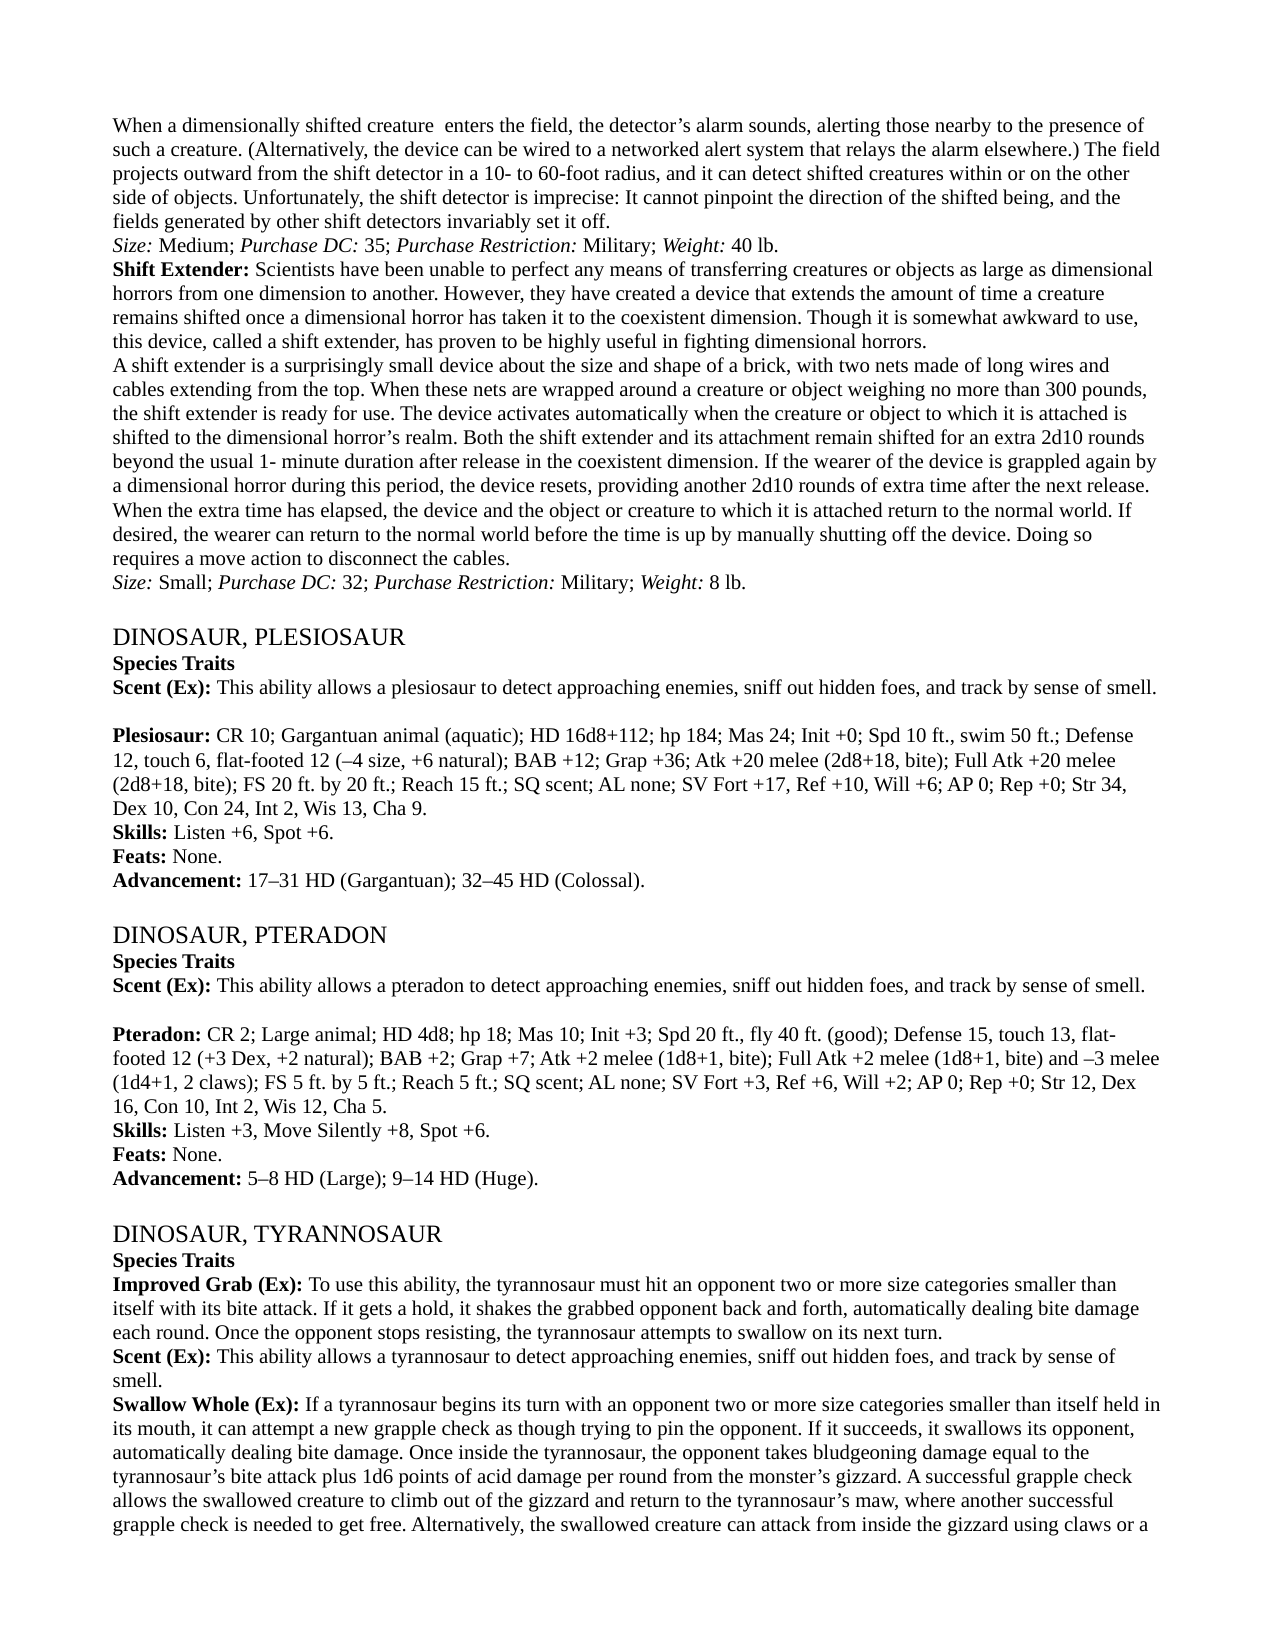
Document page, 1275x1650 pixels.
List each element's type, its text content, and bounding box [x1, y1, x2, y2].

text Skills: Listen +3, Move Silently +8, Spot +6. [112, 1118, 1162, 1142]
text Size: Small; Purchase DC: 32; Purchase Restriction: Military; Weight: 8 lb. [112, 570, 1162, 594]
text Scent (Ex): This ability allows a plesiosaur to detect approaching enemies, sniff out hidden foes, and track by sense of smell. [112, 675, 1162, 699]
text Swallow Whole (Ex): If a tyrannosaur begins its turn with an opponent two or more size categories smaller than itself held in its mouth, it can attempt a new grapple check as though trying to pin the opponent. If it succeeds, it swallows its opponent, automatically dealing bite damage. Once inside the tyrannosaur, the opponent takes bludgeoning damage equal to the tyrannosaur’s bite attack plus 1d6 points of acid damage per round from the monster’s gizzard. A successful grapple check allows the swallowed creature to climb out of the gizzard and return to the tyrannosaur’s maw, where another successful grapple check is needed to get free. Alternatively, the swallowed creature can attack from inside the gizzard using claws or a [112, 1392, 1162, 1536]
text Feats: None. [112, 844, 1162, 868]
text DINOSAUR, PLESIOSAUR [112, 622, 1162, 651]
text Scent (Ex): This ability allows a pteradon to detect approaching enemies, sniff out hidden foes, and track by sense of smell. [112, 973, 1162, 997]
text Improved Grab (Ex): To use this ability, the tyrannosaur must hit an opponent two or more size categories smaller than itself with its bite attack. If it gets a hold, it shakes the grabbed opponent back and forth, automatically dealing bite damage each round. Once the opponent stops resisting, the tyrannosaur attempts to swallow on its next turn. [112, 1272, 1162, 1344]
subtitle Species Traits [112, 651, 1162, 675]
text Feats: None. [112, 1142, 1162, 1166]
text Advancement: 5–8 HD (Large); 9–14 HD (Huge). [112, 1166, 1162, 1190]
subtitle Species Traits [112, 949, 1162, 973]
text Plesiosaur: CR 10; Gargantuan animal (aquatic); HD 16d8+112; hp 184; Mas 24; Init +0; Spd 10 ft., swim 50 ft.; Defense 12, touch 6, flat-footed 12 (–4 size, +6 natural); BAB +12; Grap +36; Atk +20 melee (2d8+18, bite); Full Atk +20 melee (2d8+18, bite); FS 20 ft. by 20 ft.; Reach 15 ft.; SQ scent; AL none; SV Fort +17, Ref +10, Will +6; AP 0; Rep +0; Str 34, Dex 10, Con 24, Int 2, Wis 13, Cha 9. [112, 723, 1162, 820]
text DINOSAUR, PTERADON [112, 921, 1162, 949]
text A shift extender is a surprisingly small device about the size and shape of a brick, with two nets made of long wires and cables extending from the top. When these nets are wrapped around a creature or object weighing no more than 300 pounds, the shift extender is ready for use. The device activates automatically when the creature or object to which it is attached is shifted to the dimensional horror’s realm. Both the shift extender and its attachment remain shifted for an extra 2d10 rounds beyond the usual 1- minute duration after release in the coexistent dimension. If the wearer of the device is grappled again by a dimensional horror during this period, the device resets, providing another 2d10 rounds of extra time after the next release. When the extra time has elapsed, the device and the object or creature to which it is attached return to the normal world. If desired, the wearer can return to the normal world before the time is up by manually shutting off the device. Doing so requires a move action to disconnect the cables. [112, 353, 1162, 570]
text When a dimensionally shifted creature enters the field, the detector’s alarm sounds, alerting those nearby to the presence of such a creature. (Alternatively, the device can be wired to a networked alert system that relays the alarm elsewhere.) The field projects outward from the shift detector in a 10- to 60-foot radius, and it can detect shifted creatures within or on the other side of objects. Unfortunately, the shift detector is imprecise: It cannot pinpoint the direction of the shifted being, and the fields generated by other shift detectors invariably set it off. [112, 112, 1162, 233]
text Advancement: 17–31 HD (Gargantuan); 32–45 HD (Colossal). [112, 868, 1162, 892]
text Shift Extender: Scientists have been unable to perfect any means of transferring creatures or objects as large as dimensional horrors from one dimension to another. However, they have created a device that extends the amount of time a creature remains shifted once a dimensional horror has taken it to the coexistent dimension. Though it is somewhat awkward to use, this device, called a shift extender, has proven to be highly useful in fighting dimensional horrors. [112, 257, 1162, 353]
subtitle Species Traits [112, 1247, 1162, 1272]
text Skills: Listen +6, Spot +6. [112, 820, 1162, 844]
subtitle DINOSAUR, TYRANNOSAUR [112, 1219, 1162, 1247]
text Scent (Ex): This ability allows a tyrannosaur to detect approaching enemies, sniff out hidden foes, and track by sense of smell. [112, 1344, 1162, 1392]
text Pteradon: CR 2; Large animal; HD 4d8; hp 18; Mas 10; Init +3; Spd 20 ft., fly 40 ft. (good); Defense 15, touch 13, flat-footed 12 (+3 Dex, +2 natural); BAB +2; Grap +7; Atk +2 melee (1d8+1, bite); Full Atk +2 melee (1d8+1, bite) and –3 melee (1d4+1, 2 claws); FS 5 ft. by 5 ft.; Reach 5 ft.; SQ scent; AL none; SV Fort +3, Ref +6, Will +2; AP 0; Rep +0; Str 12, Dex 16, Con 10, Int 2, Wis 12, Cha 5. [112, 1022, 1162, 1118]
text Size: Medium; Purchase DC: 35; Purchase Restriction: Military; Weight: 40 lb. [112, 233, 1162, 257]
